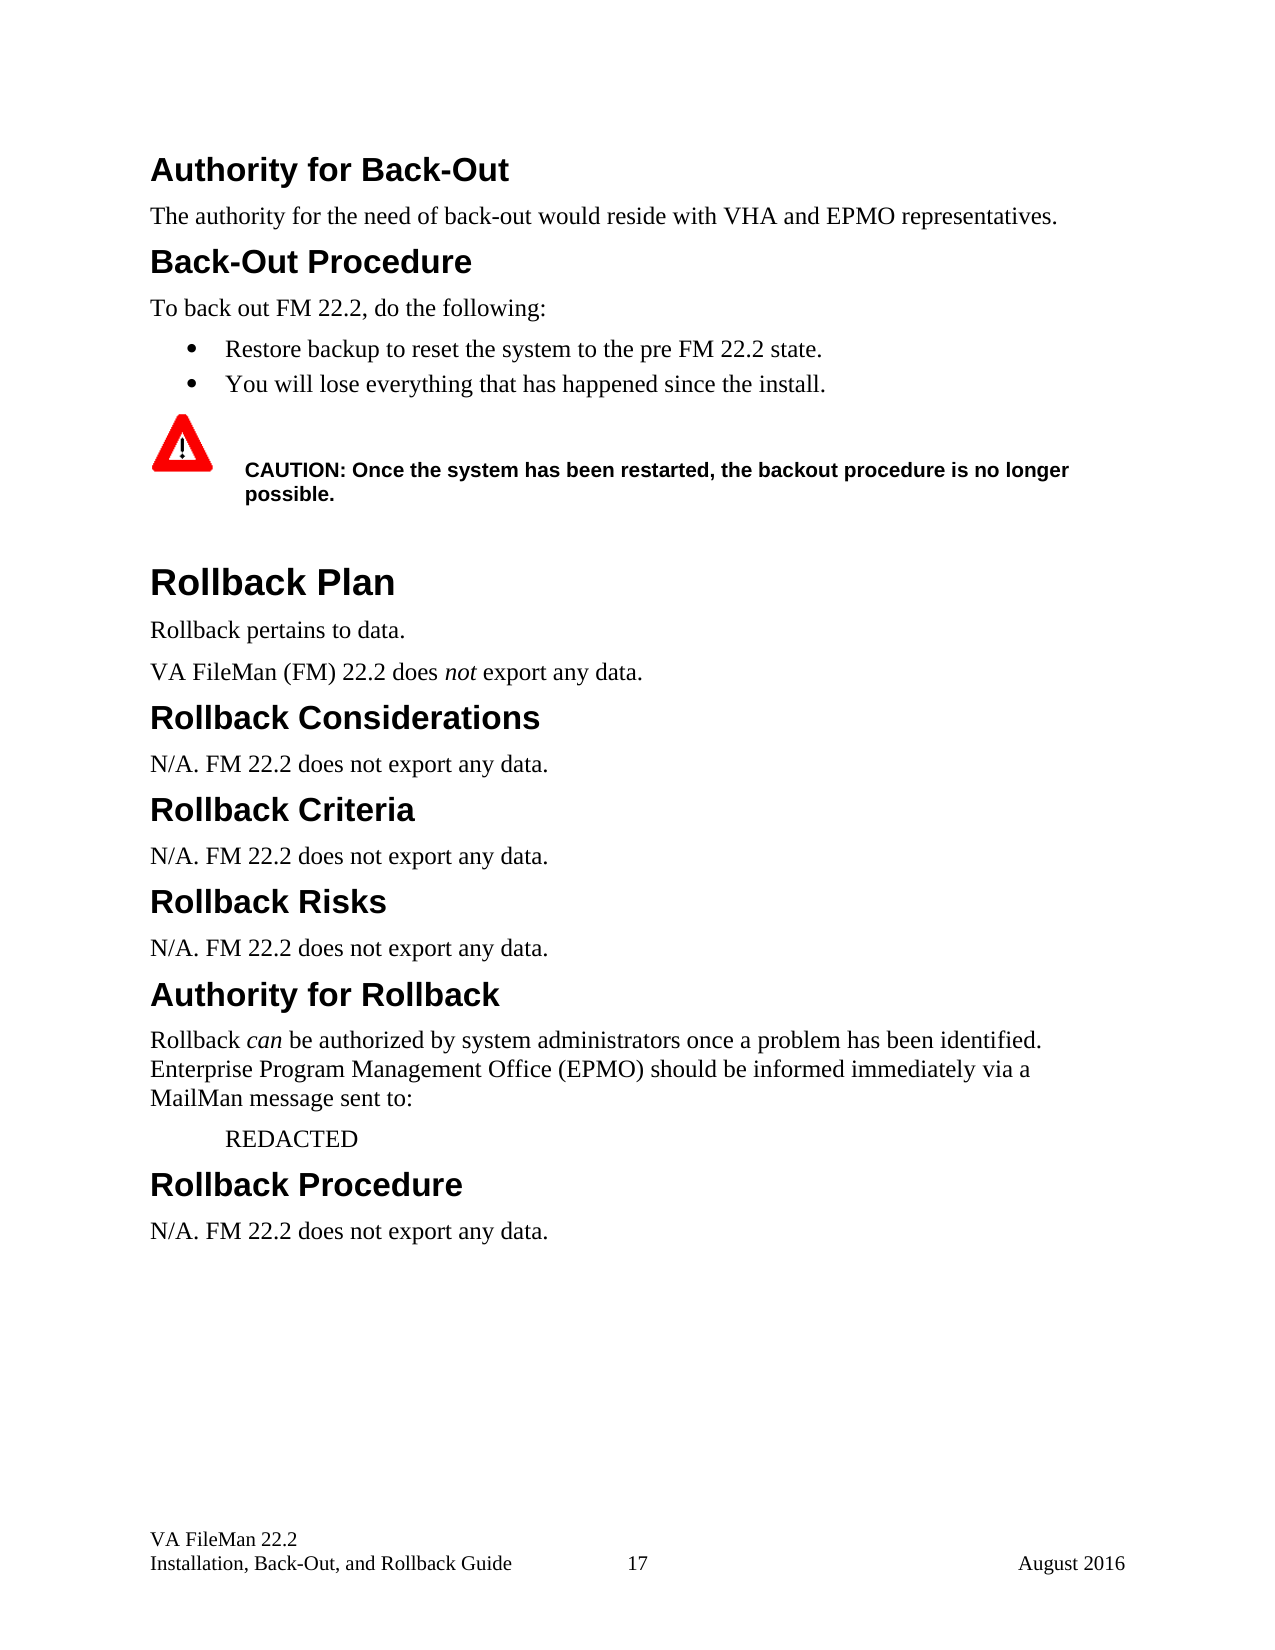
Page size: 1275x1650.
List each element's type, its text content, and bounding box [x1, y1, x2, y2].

subtitle Rollback Plan [150, 560, 1125, 603]
subtitle Rollback Considerations [150, 698, 1125, 736]
text N/A. FM 22.2 does not export any data. [150, 749, 1125, 778]
text VA FileMan (FM) 22.2 does not export any data. [150, 657, 1125, 686]
list You will lose everything that has happened since the install. [187, 369, 1125, 398]
text The authority for the need of back-out would reside with VHA and EPMO representatives. [150, 201, 1125, 230]
subtitle Rollback Criteria [150, 790, 1125, 829]
subtitle Authority for Rollback [150, 974, 1125, 1013]
text To back out FM 22.2, do the following: [150, 293, 1125, 322]
picture [150, 410, 218, 478]
text N/A. FM 22.2 does not export any data. [150, 841, 1125, 870]
text REDACTED [225, 1124, 1125, 1153]
text N/A. FM 22.2 does not export any data. [150, 1216, 1125, 1245]
text CAUTION: Once the system has been restarted, the backout procedure is no longer possible. [150, 411, 1125, 506]
text N/A. FM 22.2 does not export any data. [150, 933, 1125, 962]
subtitle Authority for Back-Out [150, 150, 1125, 188]
text Rollback can be authorized by system administrators once a problem has been identified. Enterprise Program Management Office (EPMO) should be informed immediately via a MailMan message sent to: [150, 1026, 1125, 1112]
subtitle Back-Out Procedure [150, 242, 1125, 281]
subtitle Rollback Procedure [150, 1166, 1125, 1204]
text Rollback pertains to data. [150, 616, 1125, 644]
list Restore backup to reset the system to the pre FM 22.2 state. [187, 334, 1125, 363]
subtitle Rollback Risks [150, 882, 1125, 921]
